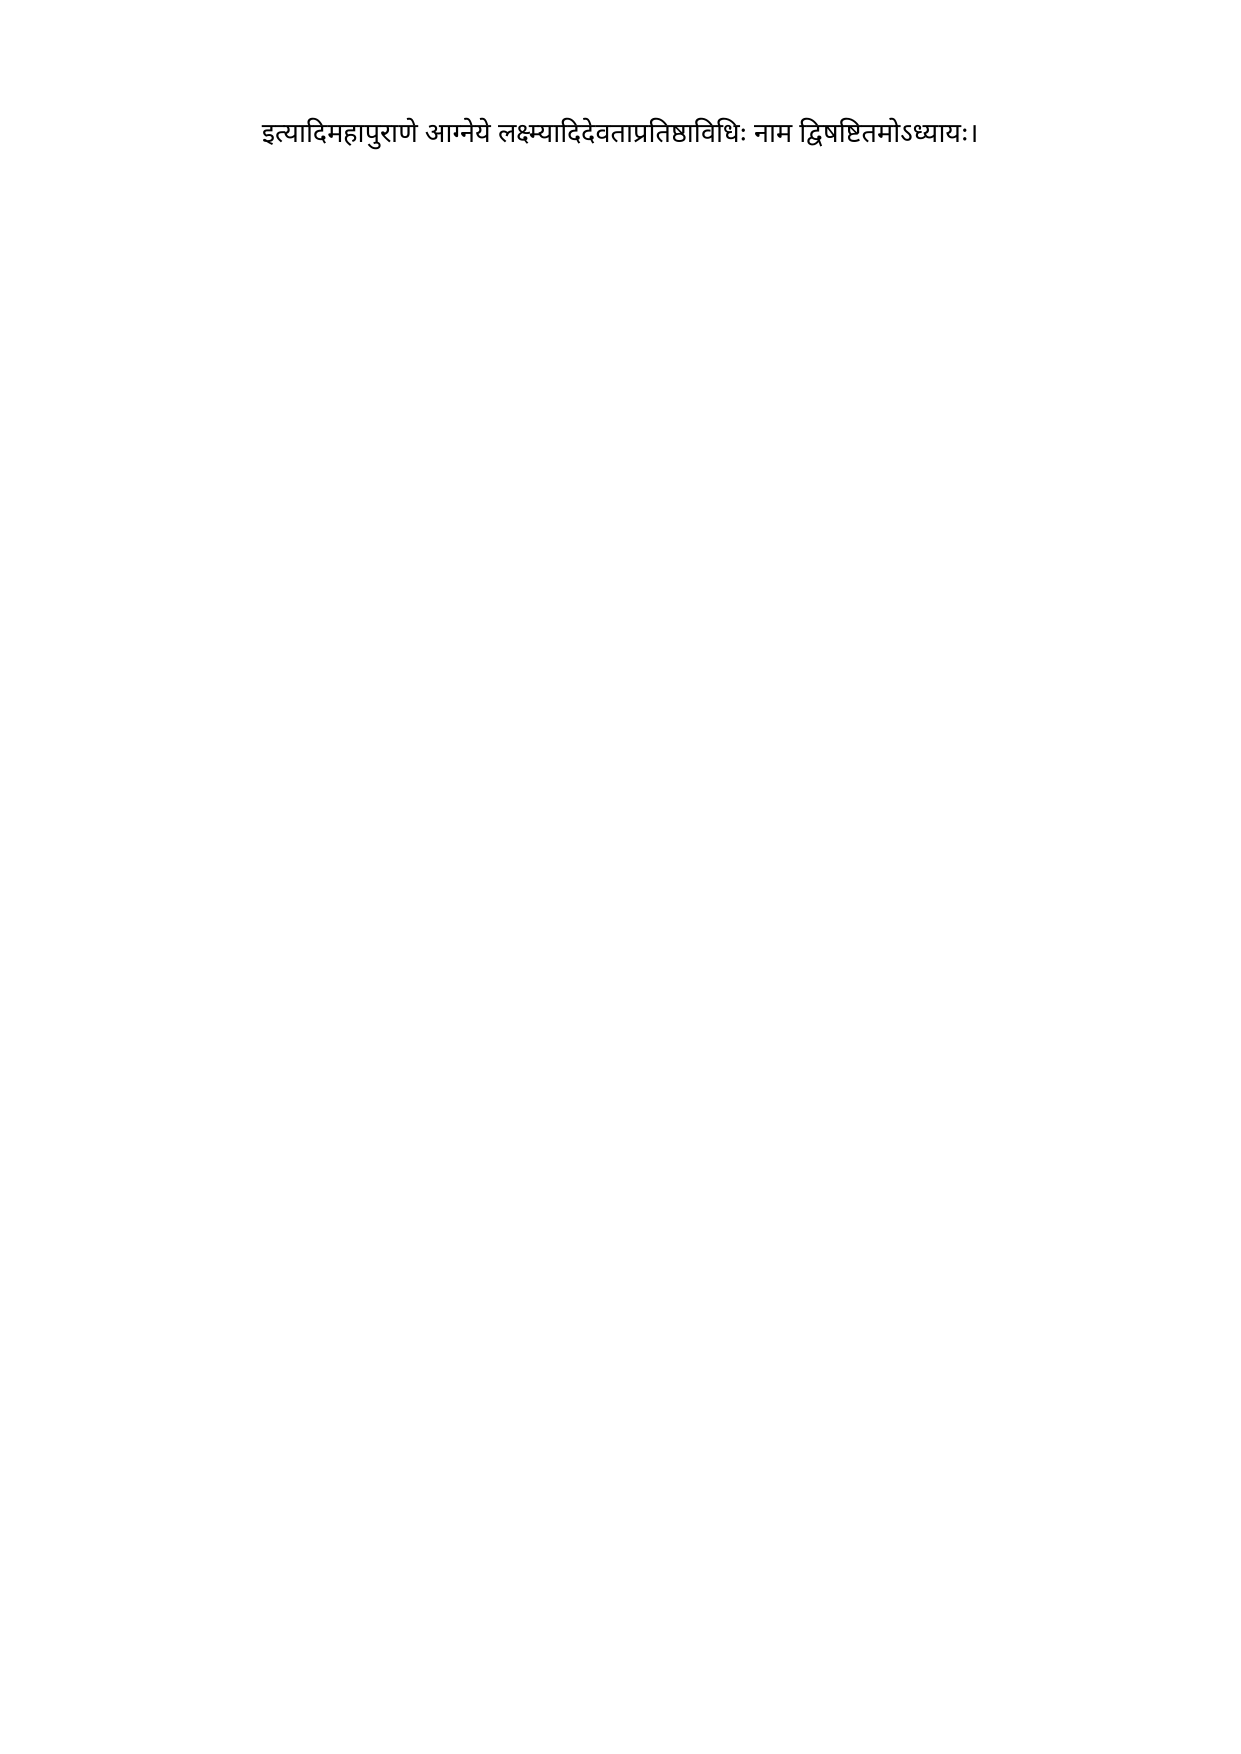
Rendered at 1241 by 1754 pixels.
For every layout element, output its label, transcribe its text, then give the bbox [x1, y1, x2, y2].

text इत्यादिमहापुराणे आग्नेये लक्ष्म्यादिदेवताप्रतिष्ठाविधिः नाम द्विषष्टितमोऽध्यायः। [118, 118, 1122, 153]
